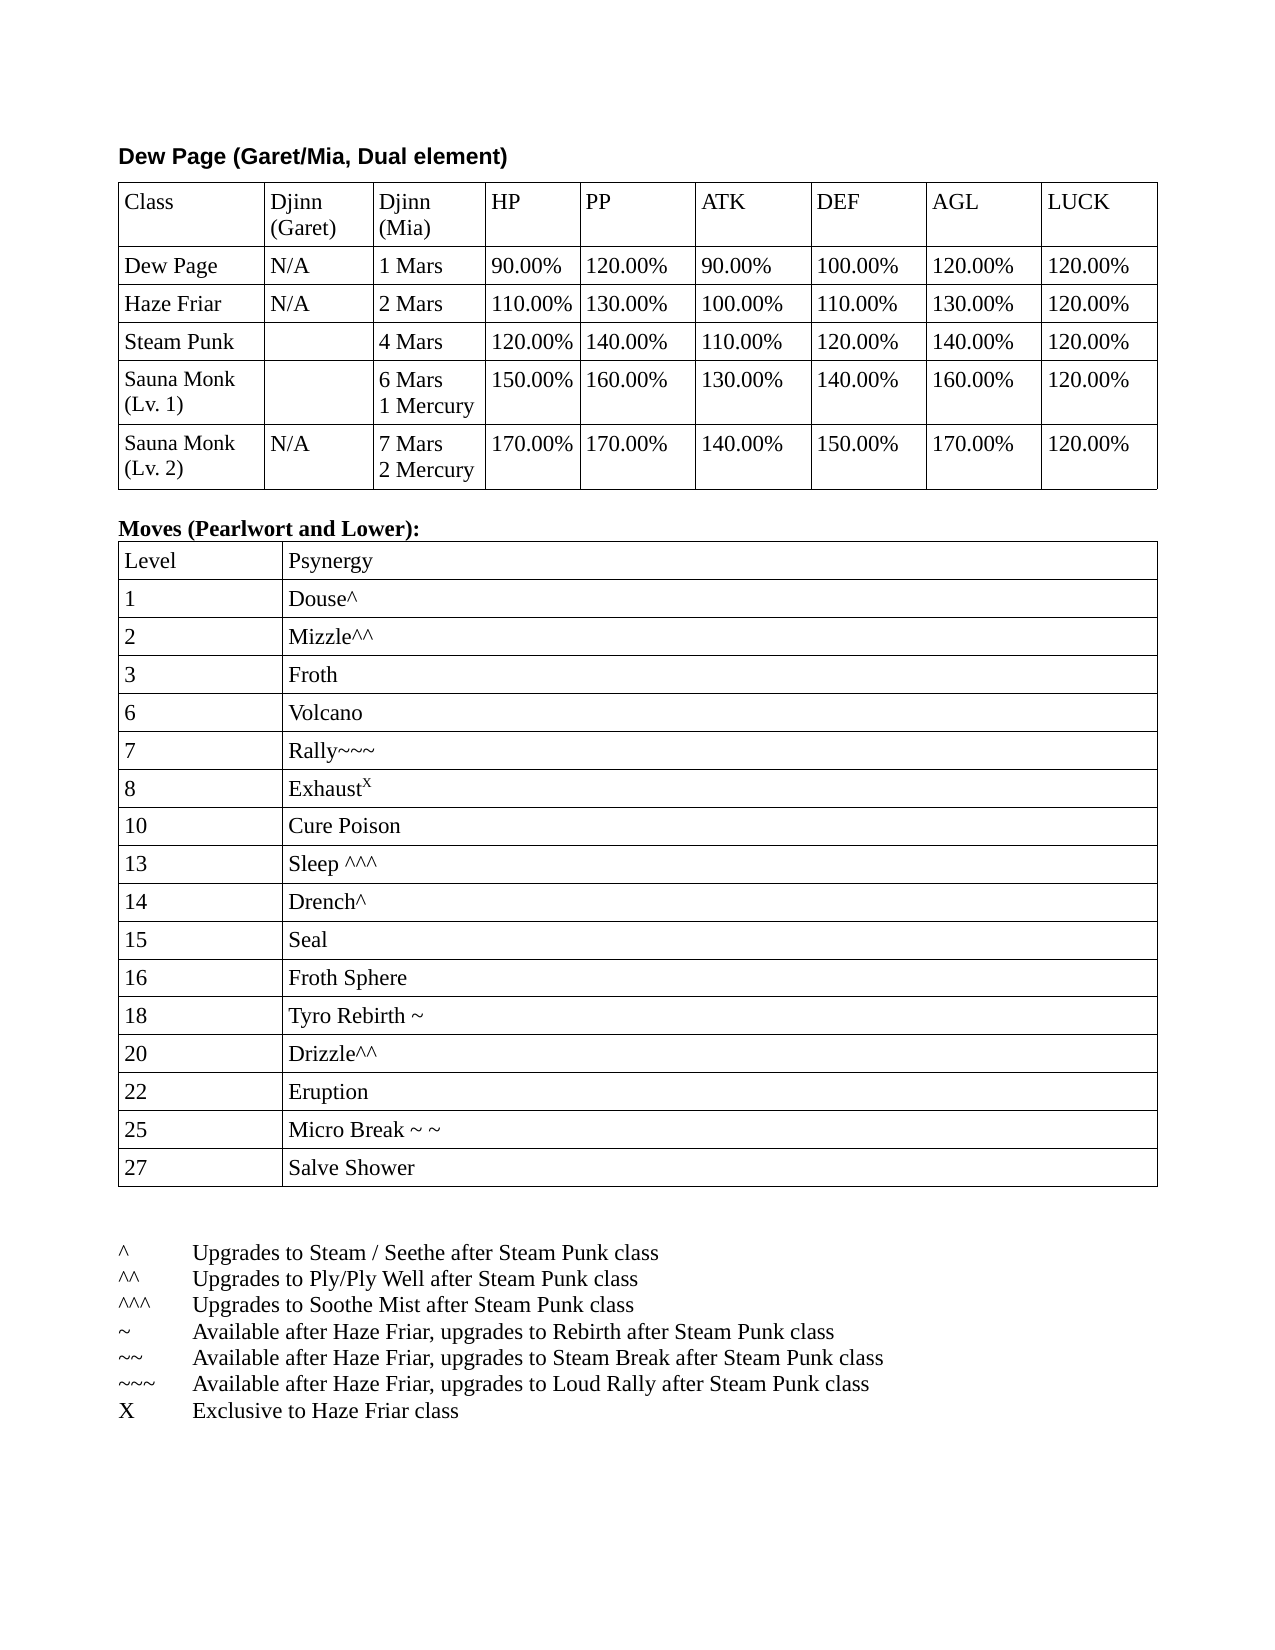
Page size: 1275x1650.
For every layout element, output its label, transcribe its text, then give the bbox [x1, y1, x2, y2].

table_cell Cure Poison [283, 808, 1157, 845]
table_cell 140.00% [927, 323, 1041, 360]
table_cell 27 [119, 1149, 282, 1186]
table_cell 150.00% [812, 425, 926, 488]
table_cell 3 [119, 656, 282, 693]
table_cell 100.00% [812, 247, 926, 284]
table_cell Seal [283, 922, 1157, 958]
table_cell 1 [119, 580, 282, 617]
table_cell ExhaustX [283, 770, 1157, 807]
text ~~~ Available after Haze Friar, upgrades to Loud Rally after Steam Punk class [118, 1371, 1157, 1397]
table_cell 7 [119, 732, 282, 769]
table_cell 120.00% [927, 247, 1041, 284]
table_cell 120.00% [1042, 285, 1157, 322]
table_cell 170.00% [927, 425, 1041, 488]
table_cell 120.00% [1042, 247, 1157, 284]
table_cell [265, 323, 373, 360]
table_cell 120.00% [812, 323, 926, 360]
table_cell Drench^ [283, 884, 1157, 921]
table_cell Froth [283, 656, 1157, 693]
table_cell N/A [265, 285, 373, 322]
table_cell 130.00% [927, 285, 1041, 322]
table_cell 140.00% [812, 361, 926, 424]
table_cell 160.00% [581, 361, 695, 424]
table_cell 120.00% [581, 247, 695, 284]
table_cell 100.00% [696, 285, 811, 322]
table_header Djinn (Garet) [265, 183, 373, 246]
table_cell 14 [119, 884, 282, 921]
table_cell N/A [265, 425, 373, 488]
table_header AGL [927, 183, 1041, 246]
table_cell Tyro Rebirth ~ [283, 997, 1157, 1034]
table_cell Drizzle^^ [283, 1035, 1157, 1072]
table_cell Dew Page [119, 247, 264, 284]
table_cell 120.00% [1042, 425, 1157, 488]
table_cell 170.00% [486, 425, 580, 488]
table_cell 130.00% [581, 285, 695, 322]
table_cell 90.00% [486, 247, 580, 284]
table_cell Salve Shower [283, 1149, 1157, 1186]
table_cell 8 [119, 770, 282, 807]
text X Exclusive to Haze Friar class [118, 1397, 1157, 1423]
table_cell Eruption [283, 1073, 1157, 1110]
text ^ Upgrades to Steam / Seethe after Steam Punk class [118, 1239, 1157, 1265]
table_cell Volcano [283, 694, 1157, 731]
table_header DEF [812, 183, 926, 246]
table_header Level [119, 542, 282, 579]
table_header HP [486, 183, 580, 246]
table_cell Douse^ [283, 580, 1157, 617]
table_cell 110.00% [486, 285, 580, 322]
table_cell Steam Punk [119, 323, 264, 360]
table_cell Haze Friar [119, 285, 264, 322]
table_cell 18 [119, 997, 282, 1034]
table_cell 13 [119, 846, 282, 883]
table_cell 15 [119, 922, 282, 958]
table_cell Micro Break ~ ~ [283, 1111, 1157, 1148]
subtitle Dew Page (Garet/Mia, Dual element) [118, 143, 1157, 169]
table_cell 110.00% [812, 285, 926, 322]
table_header Djinn (Mia) [374, 183, 485, 246]
table_cell Rally~~~ [283, 732, 1157, 769]
table_cell Sauna Monk (Lv. 2) [119, 425, 264, 488]
table_cell 130.00% [696, 361, 811, 424]
table_header Class [119, 183, 264, 246]
table_cell 110.00% [696, 323, 811, 360]
table_cell 160.00% [927, 361, 1041, 424]
table_cell Froth Sphere [283, 960, 1157, 996]
table_cell 140.00% [581, 323, 695, 360]
table_cell 2 Mars [374, 285, 485, 322]
table_header LUCK [1042, 183, 1157, 246]
table_cell [265, 361, 373, 424]
table_cell 1 Mars [374, 247, 485, 284]
table_cell 22 [119, 1073, 282, 1110]
table_cell Sauna Monk (Lv. 1) [119, 361, 264, 424]
table_cell 6 [119, 694, 282, 731]
table_cell 120.00% [1042, 323, 1157, 360]
table_cell 25 [119, 1111, 282, 1148]
table_cell 20 [119, 1035, 282, 1072]
table_cell 7 Mars 2 Mercury [374, 425, 485, 488]
table_cell 2 [119, 618, 282, 655]
text ~~ Available after Haze Friar, upgrades to Steam Break after Steam Punk class [118, 1344, 1157, 1371]
table_cell 16 [119, 960, 282, 996]
table_cell 140.00% [696, 425, 811, 488]
table_header Psynergy [283, 542, 1157, 579]
table_cell 6 Mars 1 Mercury [374, 361, 485, 424]
table_cell 170.00% [581, 425, 695, 488]
table_cell 90.00% [696, 247, 811, 284]
table_cell 150.00% [486, 361, 580, 424]
table_cell Sleep ^^^ [283, 846, 1157, 883]
text ^^ Upgrades to Ply/Ply Well after Steam Punk class [118, 1265, 1157, 1291]
table_header ATK [696, 183, 811, 246]
text Moves (Pearlwort and Lower): [118, 515, 1157, 541]
table_cell N/A [265, 247, 373, 284]
table_cell 120.00% [1042, 361, 1157, 424]
table_cell 120.00% [486, 323, 580, 360]
table_cell 4 Mars [374, 323, 485, 360]
text ~ Available after Haze Friar, upgrades to Rebirth after Steam Punk class [118, 1318, 1157, 1344]
text ^^^ Upgrades to Soothe Mist after Steam Punk class [118, 1291, 1157, 1318]
table_header PP [581, 183, 695, 246]
table_cell 10 [119, 808, 282, 845]
table_cell Mizzle^^ [283, 618, 1157, 655]
